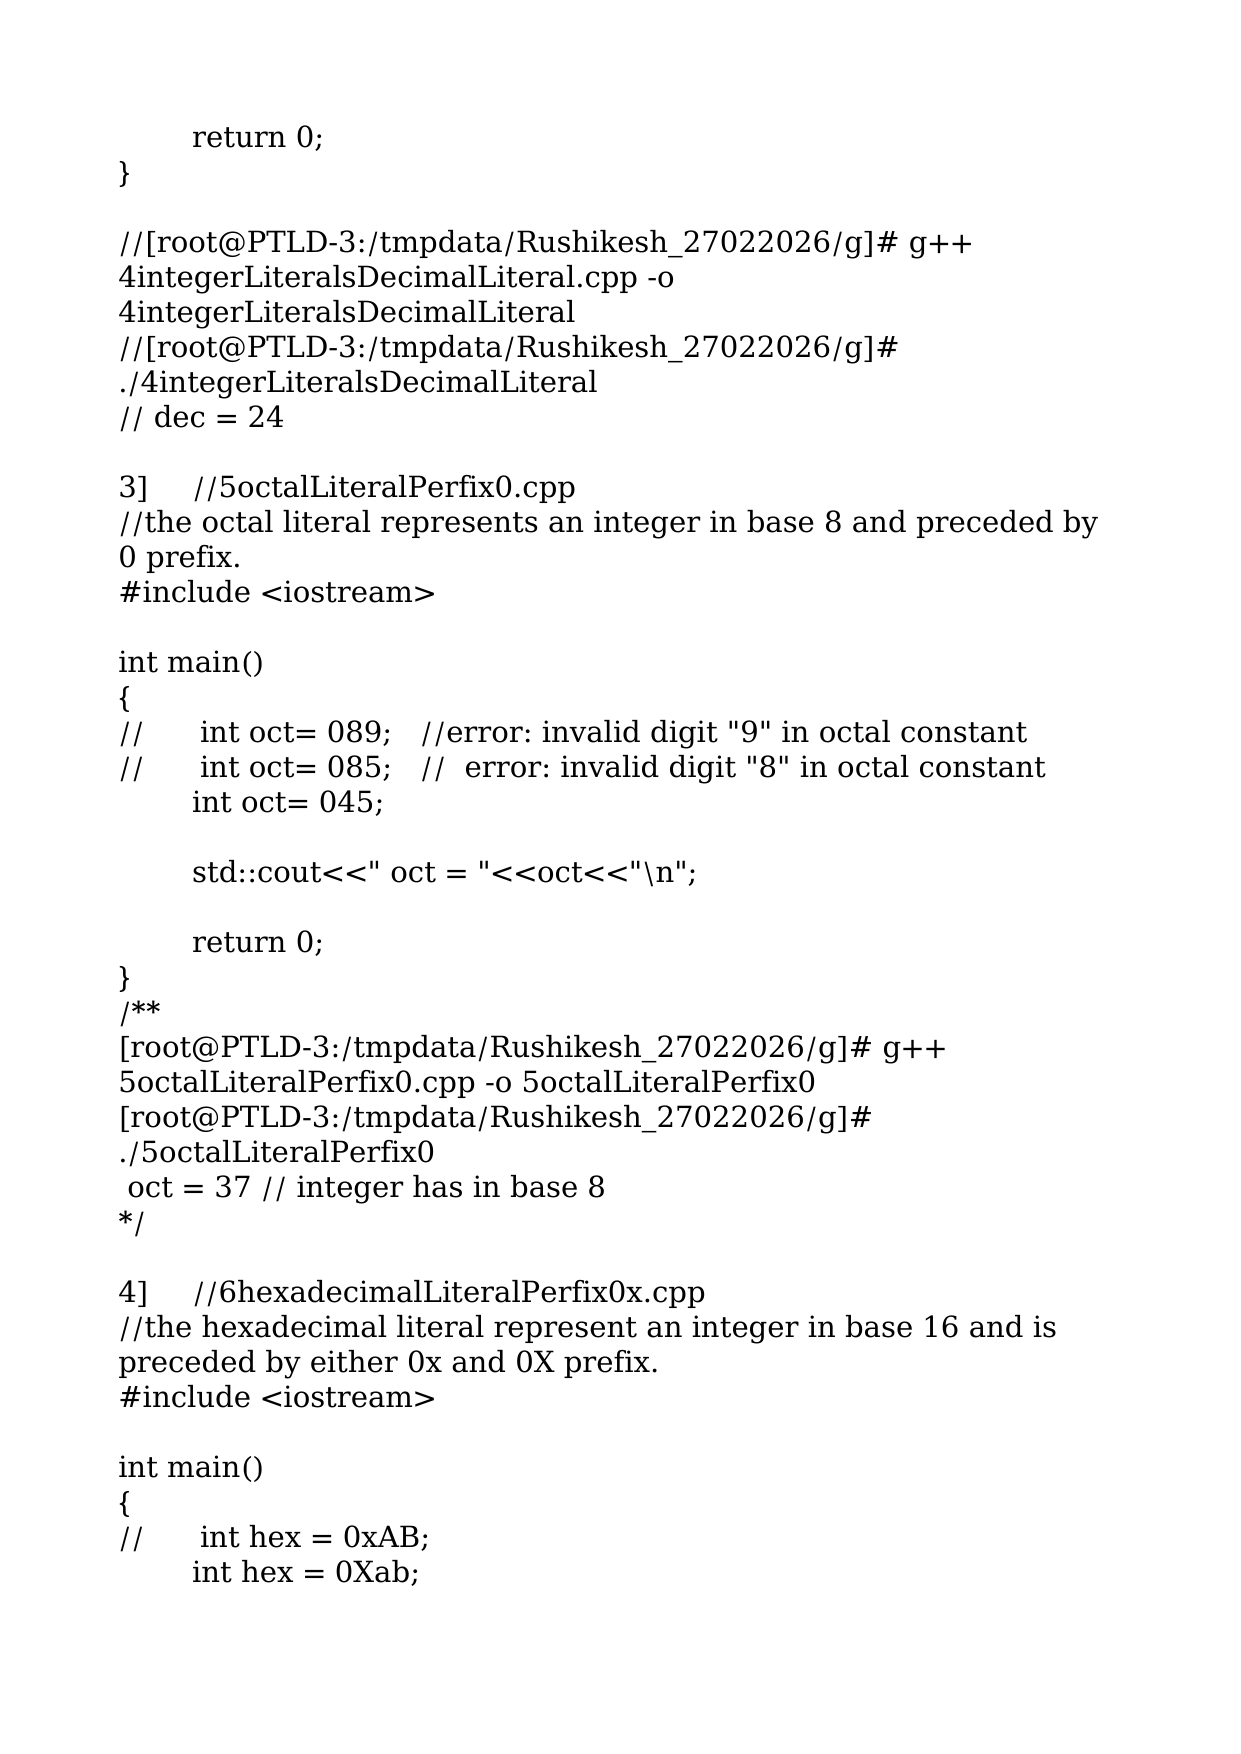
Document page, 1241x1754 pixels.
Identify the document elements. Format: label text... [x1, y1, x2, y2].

text 3] //5octalLiteralPerfix0.cpp [118, 468, 1122, 503]
text int oct= 045; [118, 783, 1122, 818]
text int hex = 0Xab; [118, 1553, 1122, 1588]
text { [118, 678, 1122, 713]
text int main() [118, 1448, 1122, 1483]
text //the octal literal represents an integer in base 8 and preceded by 0 prefix. [118, 503, 1122, 573]
text // int oct= 085; // error: invalid digit "8" in octal constant [118, 748, 1122, 783]
text return 0; [118, 923, 1122, 958]
text // dec = 24 [118, 398, 1122, 433]
text //[root@PTLD-3:/tmpdata/Rushikesh_27022026/g]# g++ 4integerLiteralsDecimalLiteral.cpp -o 4integerLiteralsDecimalLiteral [118, 223, 1122, 328]
text int main() [118, 643, 1122, 678]
text return 0; [118, 118, 1122, 153]
text [root@PTLD-3:/tmpdata/Rushikesh_27022026/g]# ./5octalLiteralPerfix0 [118, 1098, 1122, 1168]
text std::cout<<" oct = "<<oct<<"\n"; [118, 853, 1122, 888]
text [root@PTLD-3:/tmpdata/Rushikesh_27022026/g]# g++ 5octalLiteralPerfix0.cpp -o 5octalLiteralPerfix0 [118, 1028, 1122, 1098]
text //[root@PTLD-3:/tmpdata/Rushikesh_27022026/g]# ./4integerLiteralsDecimalLiteral [118, 328, 1122, 398]
text // int hex = 0xAB; [118, 1518, 1122, 1553]
text //the hexadecimal literal represent an integer in base 16 and is preceded by either 0x and 0X prefix. [118, 1308, 1122, 1378]
text } [118, 153, 1122, 188]
text { [118, 1483, 1122, 1518]
text #include <iostream> [118, 573, 1122, 608]
text /** [118, 993, 1122, 1028]
text oct = 37 // integer has in base 8 [118, 1168, 1122, 1203]
text } [118, 958, 1122, 993]
text #include <iostream> [118, 1378, 1122, 1413]
text 4] //6hexadecimalLiteralPerfix0x.cpp [118, 1273, 1122, 1308]
text */ [118, 1203, 1122, 1238]
text // int oct= 089; //error: invalid digit "9" in octal constant [118, 713, 1122, 748]
